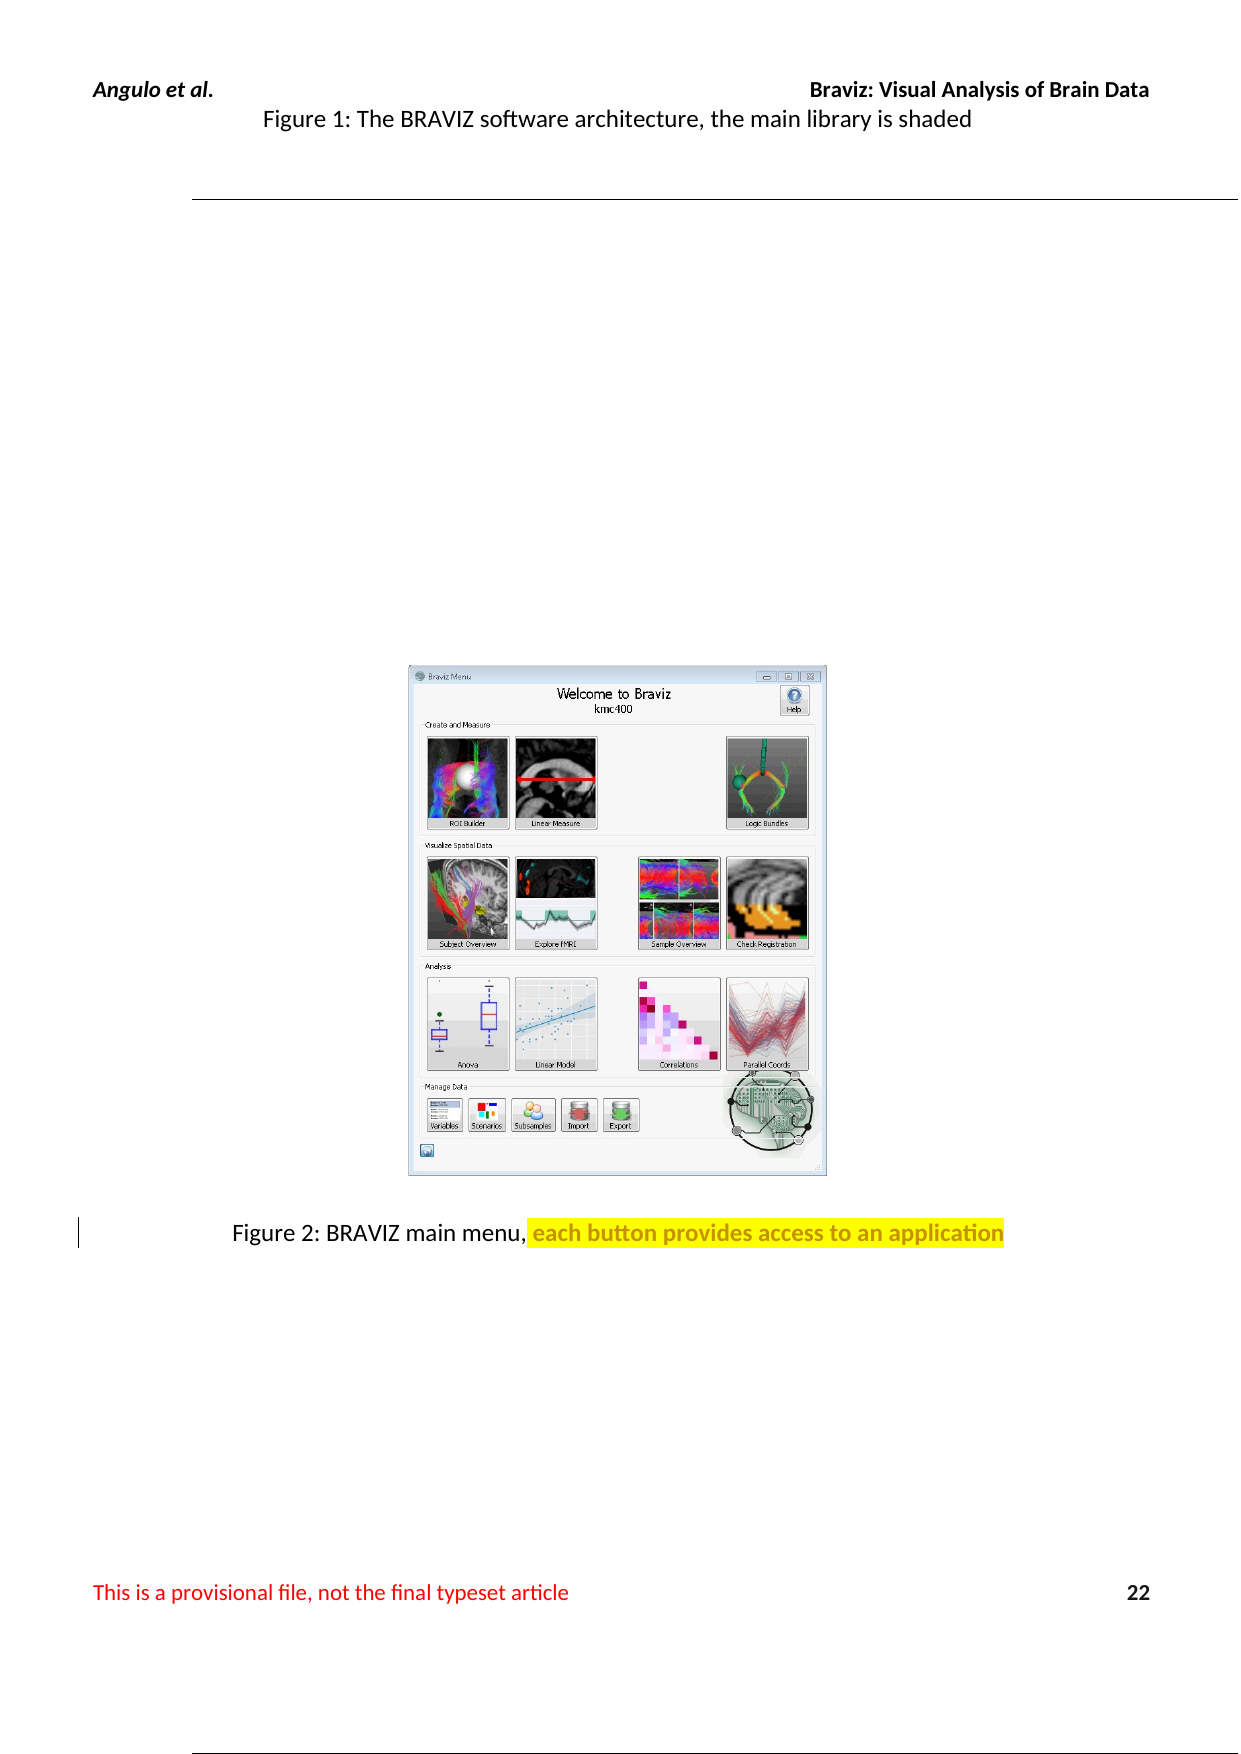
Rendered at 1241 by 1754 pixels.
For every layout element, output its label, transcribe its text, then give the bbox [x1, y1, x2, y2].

text Figure 1: The BRAVIZ software architecture, the main library is shaded [95, 103, 1140, 133]
picture [408, 665, 827, 1176]
text Figure 2: BRAVIZ main menu, each button provides access to an application [232, 1217, 1145, 1248]
